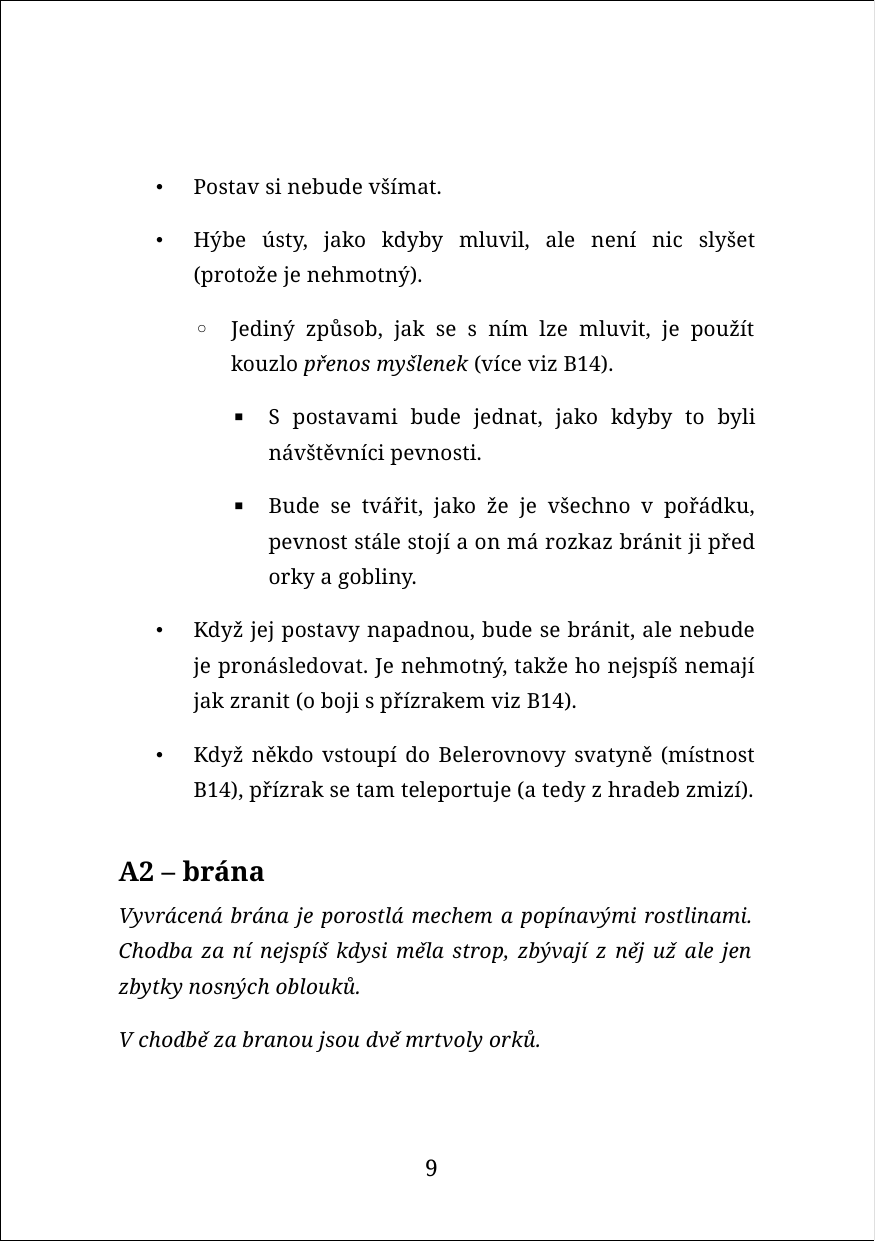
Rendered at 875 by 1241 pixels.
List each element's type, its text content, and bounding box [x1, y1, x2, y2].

list Když jej postavy napadnou, bude se bránit, ale nebude je pronásledovat. Je nehmotný, takže ho nejspíš nemají jak zranit (o boji s přízrakem viz B14). [156, 616, 756, 715]
list Jediný způsob, jak se s ním lze mluvit, je použít kouzlo přenos myšlenek (více viz B14). [193, 314, 756, 378]
list Bude se tvářit, jako že je všechno v pořádku, pevnost stále stojí a on má rozkaz bránit ji před orky a gobliny. [231, 491, 756, 591]
subtitle A2 – brána [118, 852, 756, 889]
list Když někdo vstoupí do Belerovnovy svatyně (místnost B14), přízrak se tam teleportuje (a tedy z hradeb zmizí). [156, 740, 756, 804]
list Postav si nebude všímat. [156, 172, 756, 200]
text Vyvrácená brána je porostlá mechem a popínavými rostlinami. Chodba za ní nejspíš kdysi měla strop, zbývají z něj už ale jen zbytky nosných oblouků. [118, 901, 756, 1000]
list S postavami bude jednat, jako kdyby to byli návštěvníci pevnosti. [231, 402, 756, 466]
list Hýbe ústy, jako kdyby mluvil, ale není nic slyšet (protože je nehmotný). [156, 225, 756, 289]
text V chodbě za branou jsou dvě mrtvoly orků. [118, 1025, 756, 1053]
